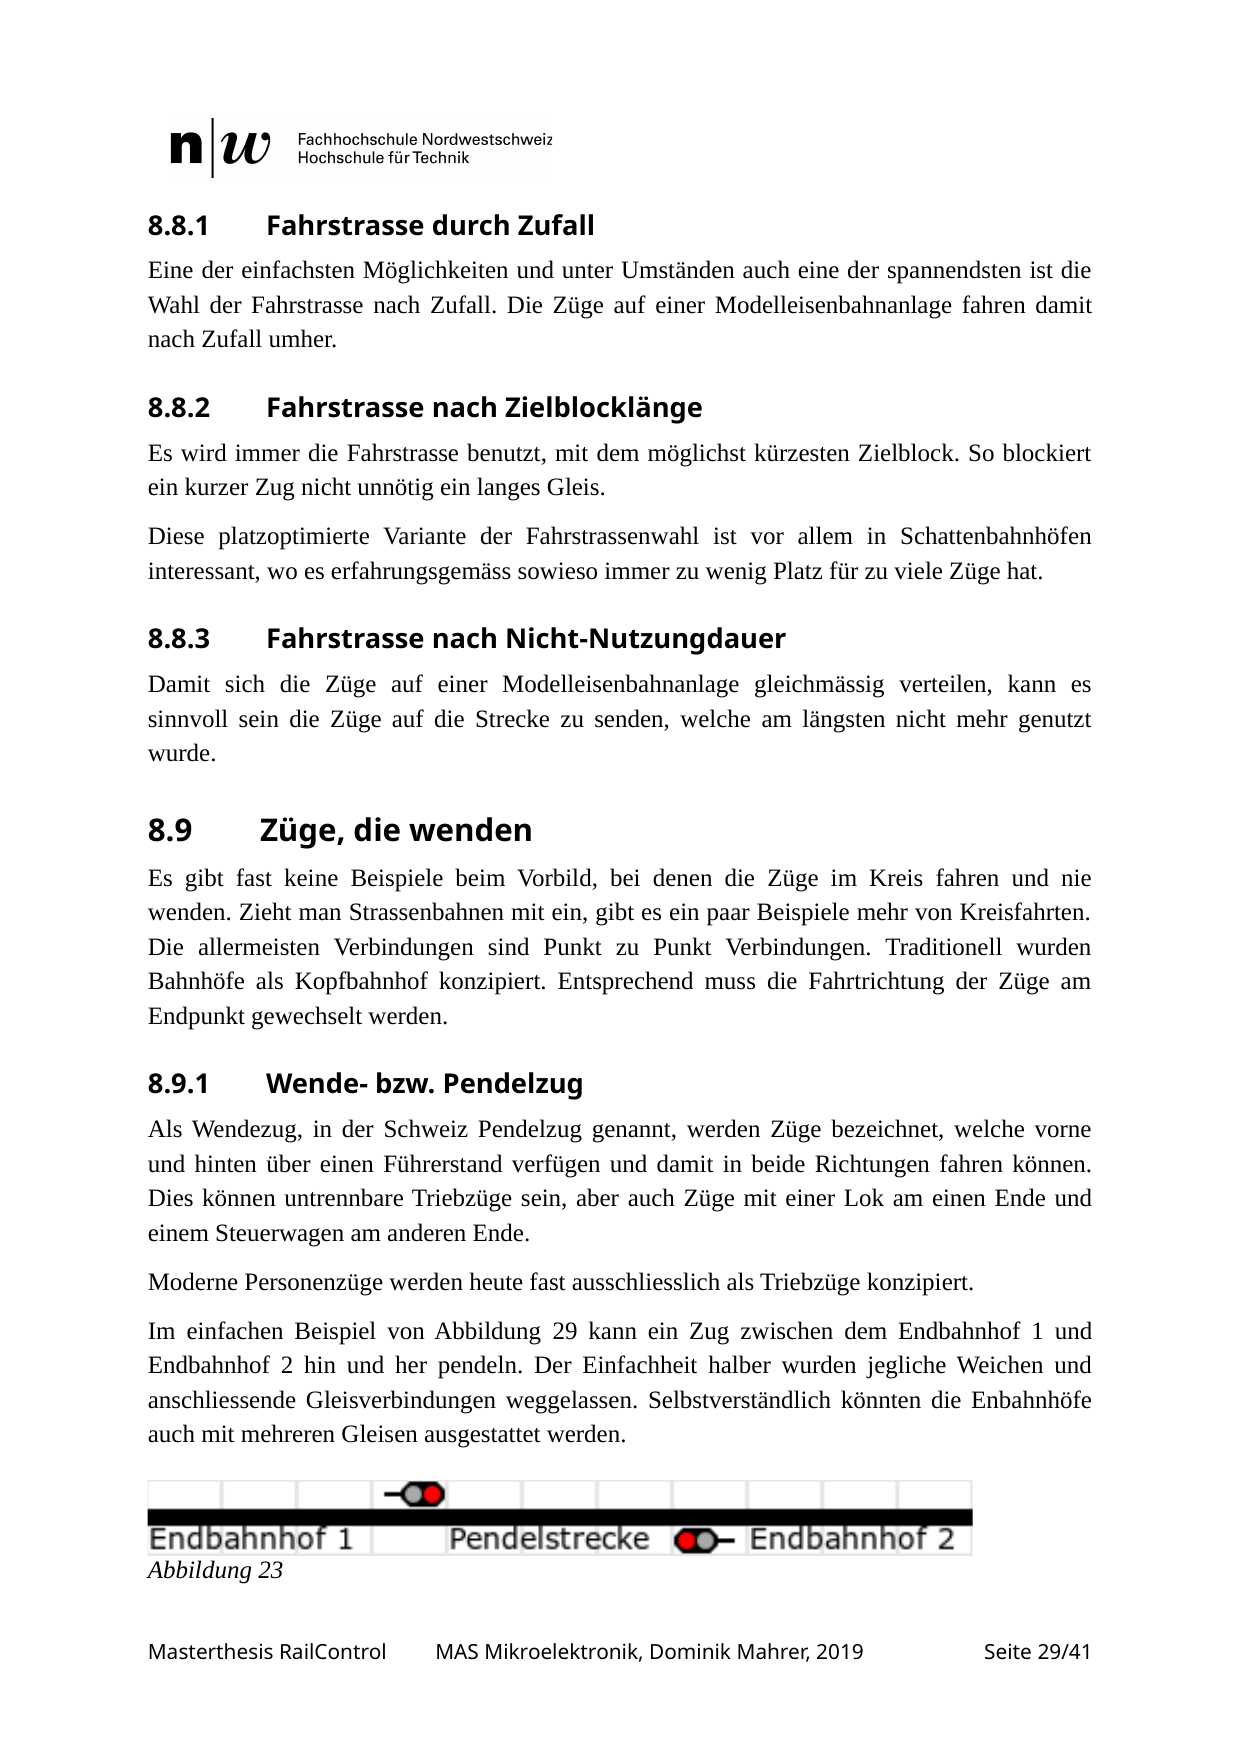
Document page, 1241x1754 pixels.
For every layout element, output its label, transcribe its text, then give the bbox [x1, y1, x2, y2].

subtitle Wende- bzw. Pendelzug [148, 1064, 1093, 1102]
text Moderne Personenzüge werden heute fast ausschliesslich als Triebzüge konzipiert. [148, 1267, 1093, 1295]
text Eine der einfachsten Möglichkeiten und unter Umständen auch eine der spannendsten ist die Wahl der Fahrstrasse nach Zufall. Die Züge auf einer Modelleisenbahnanlage fahren damit nach Zufall umher. [148, 256, 1093, 353]
text Im einfachen Beispiel von Abbildung 28 kann ein Zug zwischen dem Endbahnhof 1 und Endbahnhof 2 hin und her pendeln. Der Einfachheit halber wurden jegliche Weichen und anschliessende Gleisverbindungen weggelassen. Selbstverständlich könnten die Enbahnhöfe auch mit mehreren Gleisen ausgestattet werden. [148, 1316, 1093, 1448]
subtitle Fahrstrasse nach Nicht-Nutzungdauer [148, 619, 1093, 657]
text Es wird immer die Fahrstrasse benutzt, mit dem möglichst kürzesten Zielblock. So blockiert ein kurzer Zug nicht unnötig ein langes Gleis. [148, 438, 1093, 501]
subtitle Fahrstrasse nach Zielblocklänge [148, 388, 1093, 425]
picture [147, 1480, 973, 1556]
picture [170, 118, 553, 178]
text Abbildung 23 [148, 1556, 972, 1584]
subtitle Züge, die wenden [148, 808, 1093, 850]
text Es gibt fast keine Beispiele beim Vorbild, bei denen die Züge im Kreis fahren und nie wenden. Zieht man Strassenbahnen mit ein, gibt es ein paar Beispiele mehr von Kreisfahrten. Die allermeisten Verbindungen sind Punkt zu Punkt Verbindungen. Traditionell wurden Bahnhöfe als Kopfbahnhof konzipiert. Entsprechend muss die Fahrtrichtung der Züge am Endpunkt gewechselt werden. [148, 863, 1093, 1029]
text Als Wendezug, in der Schweiz Pendelzug genannt, werden Züge bezeichnet, welche vorne und hinten über einen Führerstand verfügen und damit in beide Richtungen fahren können. Dies können untrennbare Triebzüge sein, aber auch Züge mit einer Lok am einen Ende und einem Steuerwagen am anderen Ende. [148, 1114, 1093, 1246]
text Diese platzoptimierte Variante der Fahrstrassenwahl ist vor allem in Schattenbahnhöfen interessant, wo es erfahrungsgemäss sowieso immer zu wenig Platz für zu viele Züge hat. [148, 521, 1093, 584]
text Damit sich die Züge auf einer Modelleisenbahnanlage gleichmässig verteilen, kann es sinnvoll sein die Züge auf die Strecke zu senden, welche am längsten nicht mehr genutzt wurde. [148, 669, 1093, 767]
subtitle Fahrstrasse durch Zufall [148, 206, 1093, 243]
